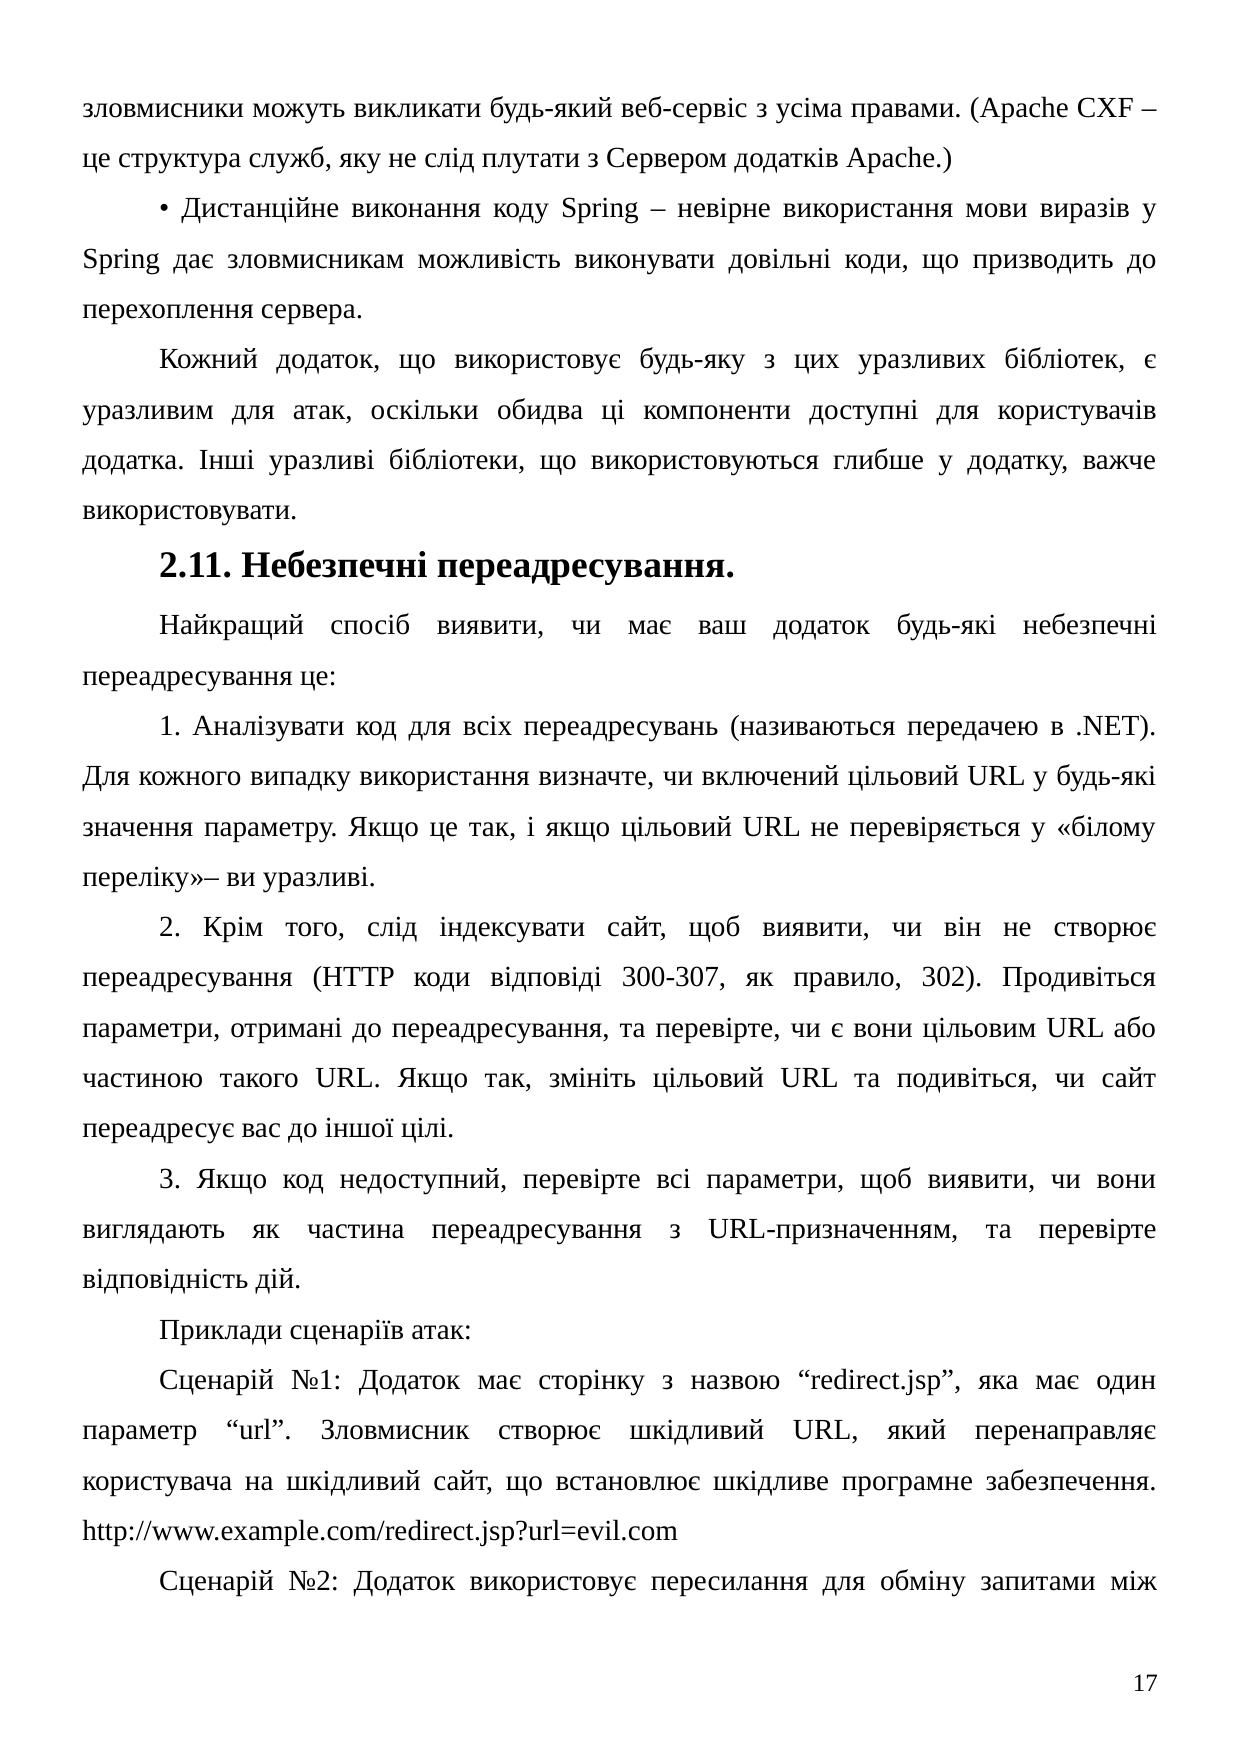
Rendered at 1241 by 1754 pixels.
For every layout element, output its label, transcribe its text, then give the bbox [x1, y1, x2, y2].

text 1. Аналізувати код для всіх переадресувань (називаються передачею в .NET). Для кожного випадку використання визначте, чи включений цільовий URL у будь-які значення параметру. Якщо це так, і якщо цільовий URL не перевіряється у «білому переліку»– ви уразливі. [82, 708, 1158, 892]
subtitle 2.11. Небезпечні переадресування. [82, 543, 1158, 586]
text Сценарій №1: Додаток має сторінку з назвою “redirect.jsp”, яка має один параметр “url”. Зловмисник створює шкідливий URL, який перенаправляє користувача на шкідливий сайт, що встановлює шкідливе програмне забезпечення. http://www.example.com/redirect.jsp?url=evil.com [82, 1362, 1158, 1547]
text 3. Якщо код недоступний, перевірте всі параметри, щоб виявити, чи вони виглядають як частина переадресування з URL-призначенням, та перевірте відповідність дій. [82, 1161, 1158, 1295]
text зловмисники можуть викликати будь-який веб-сервіс з усіма правами. (Apache CXF – це структура служб, яку не слід плутати з Сервером додатків Apache.) [82, 90, 1158, 174]
text Найкращий спосіб виявити, чи має ваш додаток будь-які небезпечні переадресування це: [82, 607, 1158, 691]
text Приклади сценаріїв атак: [82, 1312, 1158, 1345]
text • Дистанційне виконання коду Spring – невірне використання мови виразів у Spring дає зловмисникам можливість виконувати довільні коди, що призводить до перехоплення сервера. [82, 191, 1158, 325]
text 2. Крім того, слід індексувати сайт, щоб виявити, чи він не створює переадресування (HTTP коди відповіді 300-307, як правило, 302). Продивіться параметри, отримані до переадресування, та перевірте, чи є вони цільовим URL або частиною такого URL. Якщо так, змініть цільовий URL та подивіться, чи сайт переадресує вас до іншої цілі. [82, 909, 1158, 1144]
text Сценарій №2: Додаток використовує пересилання для обміну запитами між [82, 1563, 1158, 1597]
text Кожний додаток, що використовує будь-яку з цих уразливих бібліотек, є уразливим для атак, оскільки обидва ці компоненти доступні для користувачів додатка. Інші уразливі бібліотеки, що використовуються глибше у додатку, важче використовувати. [82, 341, 1158, 526]
